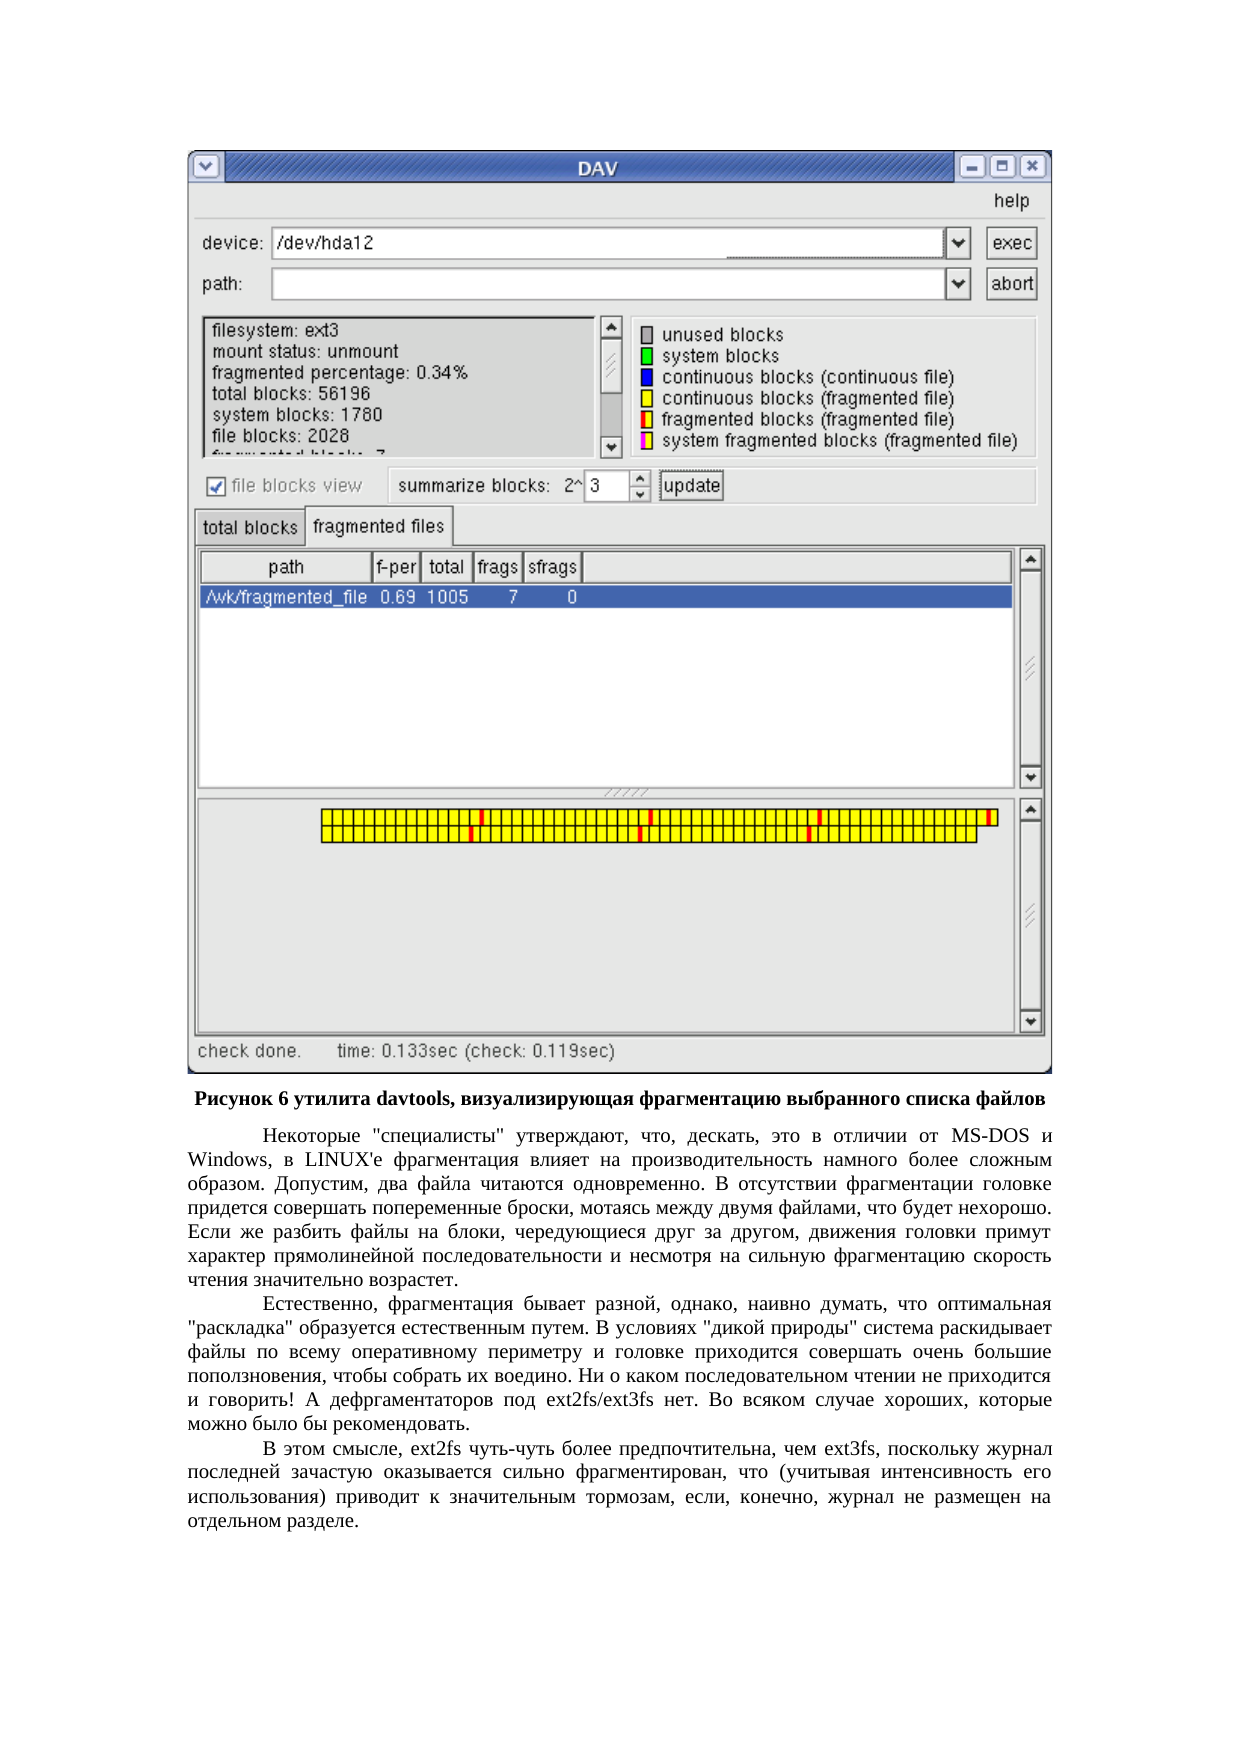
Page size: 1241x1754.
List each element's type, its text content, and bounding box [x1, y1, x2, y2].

text Рисунок 6 утилита davtools, визуализирующая фрагментацию выбранного списка файлов [187, 1086, 1053, 1110]
text Некоторые "специалисты" утверждают, что, дескать, это в отличии от MS-DOS и Windows, в LINUX'е фрагментация влияет на производительность намного более сложным образом. Допустим, два файла читаются одновременно. В отсутствии фрагментации головке придется совершать попеременные броски, мотаясь между двумя файлами, что будет нехорошо. Если же разбить файлы на блоки, чередующиеся друг за другом, движения головки примут характер прямолинейной последовательности и несмотря на сильную фрагментацию скорость чтения значительно возрастет. [187, 1123, 1053, 1291]
text В этом смысле, ext2fs чуть-чуть более предпочтительна, чем ext3fs, поскольку журнал последней зачастую оказывается сильно фрагментирован, что (учитывая интенсивность его использования) приводит к значительным тормозам, если, конечно, журнал не размещен на отдельном разделе. [187, 1435, 1053, 1532]
text Естественно, фрагментация бывает разной, однако, наивно думать, что оптимальная "раскладка" образуется естественным путем. В условиях "дикой природы" система раскидывает файлы по всему оперативному периметру и головке приходится совершать очень большие поползновения, чтобы собрать их воедино. Ни о каком последовательном чтении не приходится и говорить! А дефргаментаторов под ext2fs/ext3fs нет. Во всяком случае хороших, которые можно было бы рекомендовать. [187, 1291, 1053, 1435]
picture [187, 150, 1053, 1074]
